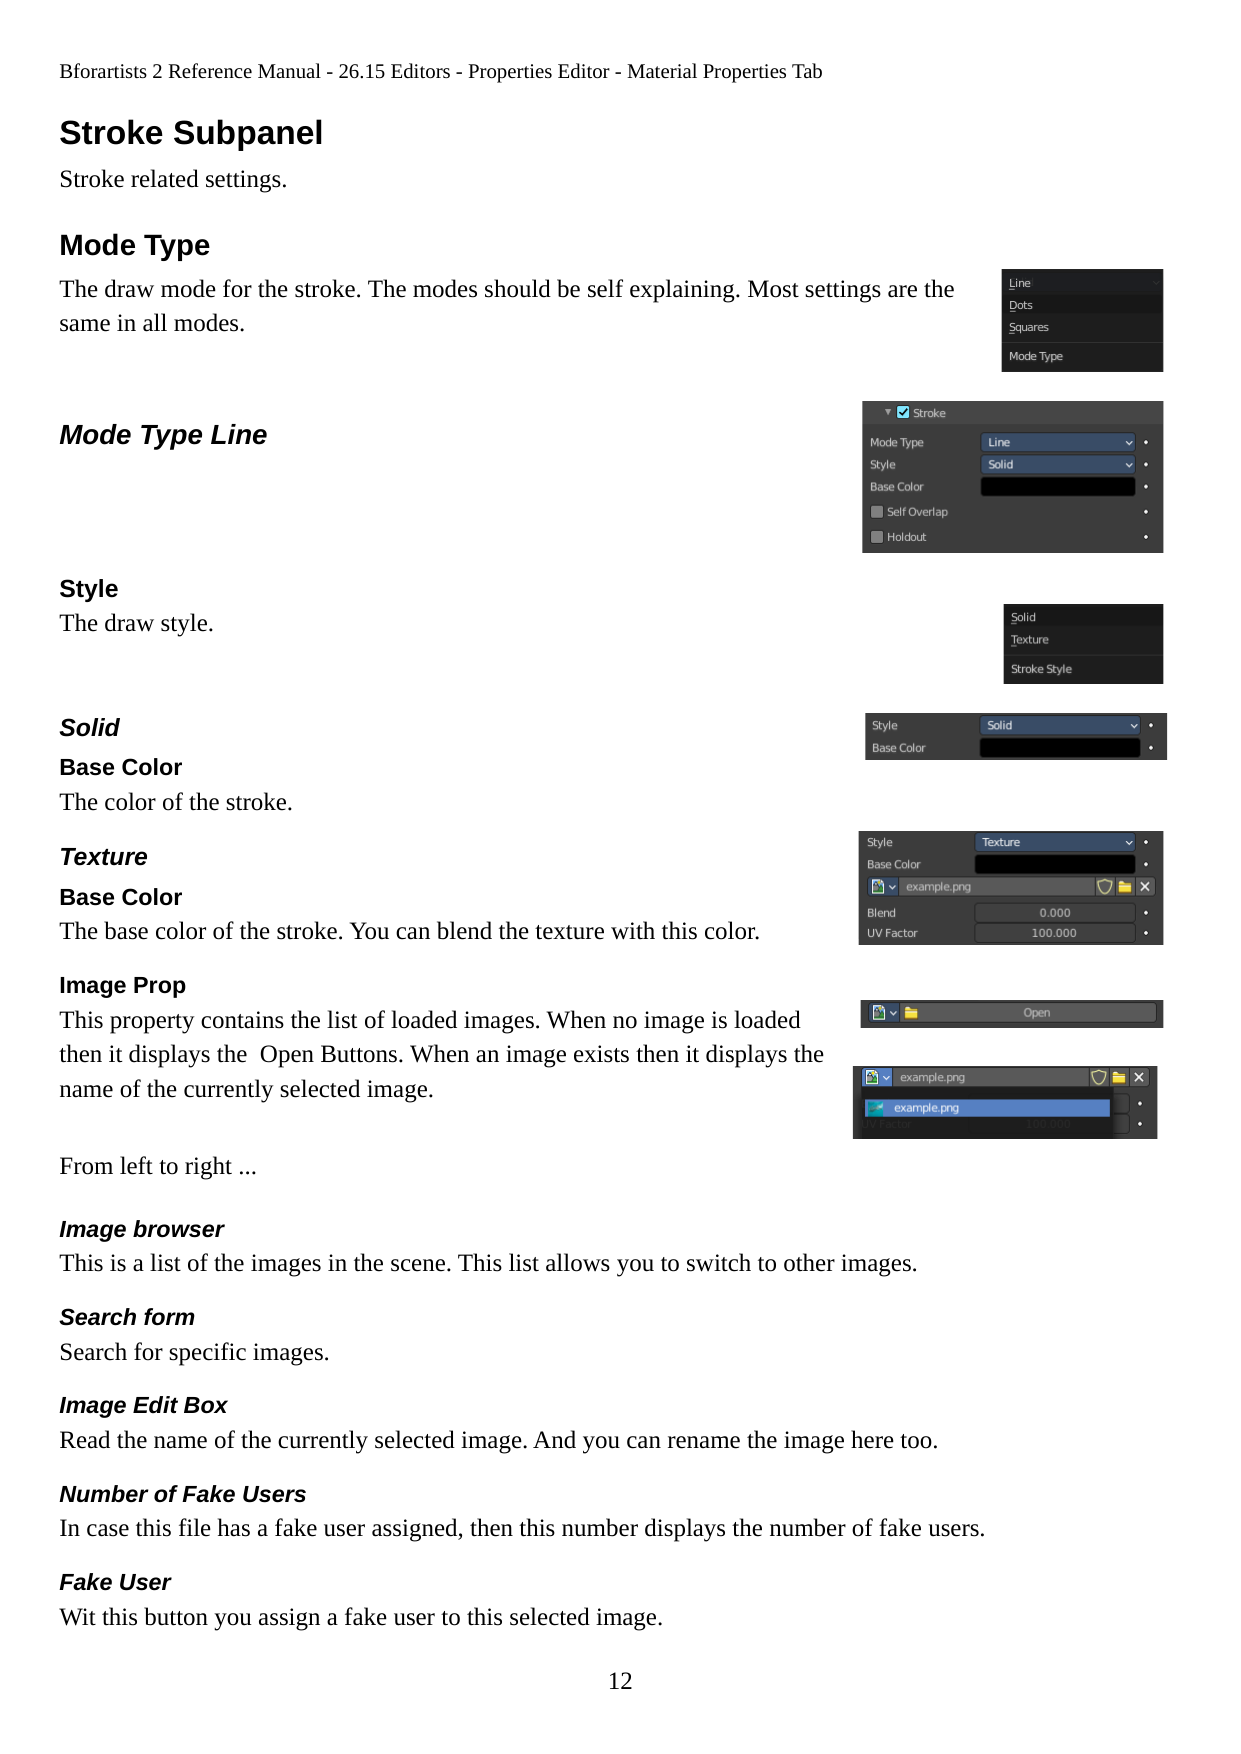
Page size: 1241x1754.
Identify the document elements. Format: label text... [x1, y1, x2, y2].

text The draw style. [59, 608, 1003, 637]
picture [852, 1066, 1158, 1139]
subtitle Mode Type [59, 227, 1181, 261]
subtitle [1168, 713, 1181, 741]
subtitle [1164, 419, 1181, 451]
text This property contains the list of loaded images. When no image is loaded then it displays the Open Buttons. When an image exists then it displays the name of the currently selected image. [59, 1005, 1181, 1102]
subtitle Image Edit Box [59, 1392, 1181, 1419]
text Wit this button you assign a fake user to this selected image. [59, 1602, 1181, 1630]
subtitle Image browser [59, 1215, 1181, 1242]
text The base color of the stroke. You can blend the texture with this color. [59, 916, 858, 945]
text Read the name of the currently selected image. And you can rename the image here too. [59, 1425, 1181, 1454]
picture [858, 831, 1164, 945]
subtitle Base Color [59, 883, 858, 910]
picture [862, 401, 1164, 553]
text Stroke related settings. [59, 164, 1181, 192]
text This is a list of the images in the scene. This list allows you to switch to other images. [59, 1248, 1181, 1277]
subtitle Fake User [59, 1568, 1181, 1595]
subtitle Texture [59, 842, 858, 871]
text The color of the stroke. [59, 787, 1181, 816]
subtitle Solid [59, 713, 865, 741]
picture [860, 1000, 1164, 1028]
subtitle Style [59, 574, 1181, 602]
text Search for specific images. [59, 1337, 1181, 1365]
picture [1003, 604, 1164, 684]
subtitle Search form [59, 1303, 1181, 1330]
subtitle Stroke Subpanel [59, 113, 1181, 151]
text From left to right ... [59, 1151, 1181, 1180]
subtitle Image Prop [59, 972, 1181, 998]
subtitle [1164, 842, 1181, 871]
picture [865, 713, 1168, 760]
text The draw mode for the stroke. The modes should be self explaining. Most settings are the same in all modes. [59, 274, 1001, 337]
subtitle Base Color [59, 754, 1181, 781]
text [1164, 608, 1181, 637]
text In case this file has a fake user assigned, then this number displays the number of fake users. [59, 1513, 1181, 1542]
subtitle Mode Type Line [59, 419, 862, 451]
picture [1001, 269, 1164, 372]
subtitle [1164, 883, 1181, 910]
subtitle Number of Fake Users [59, 1480, 1181, 1507]
